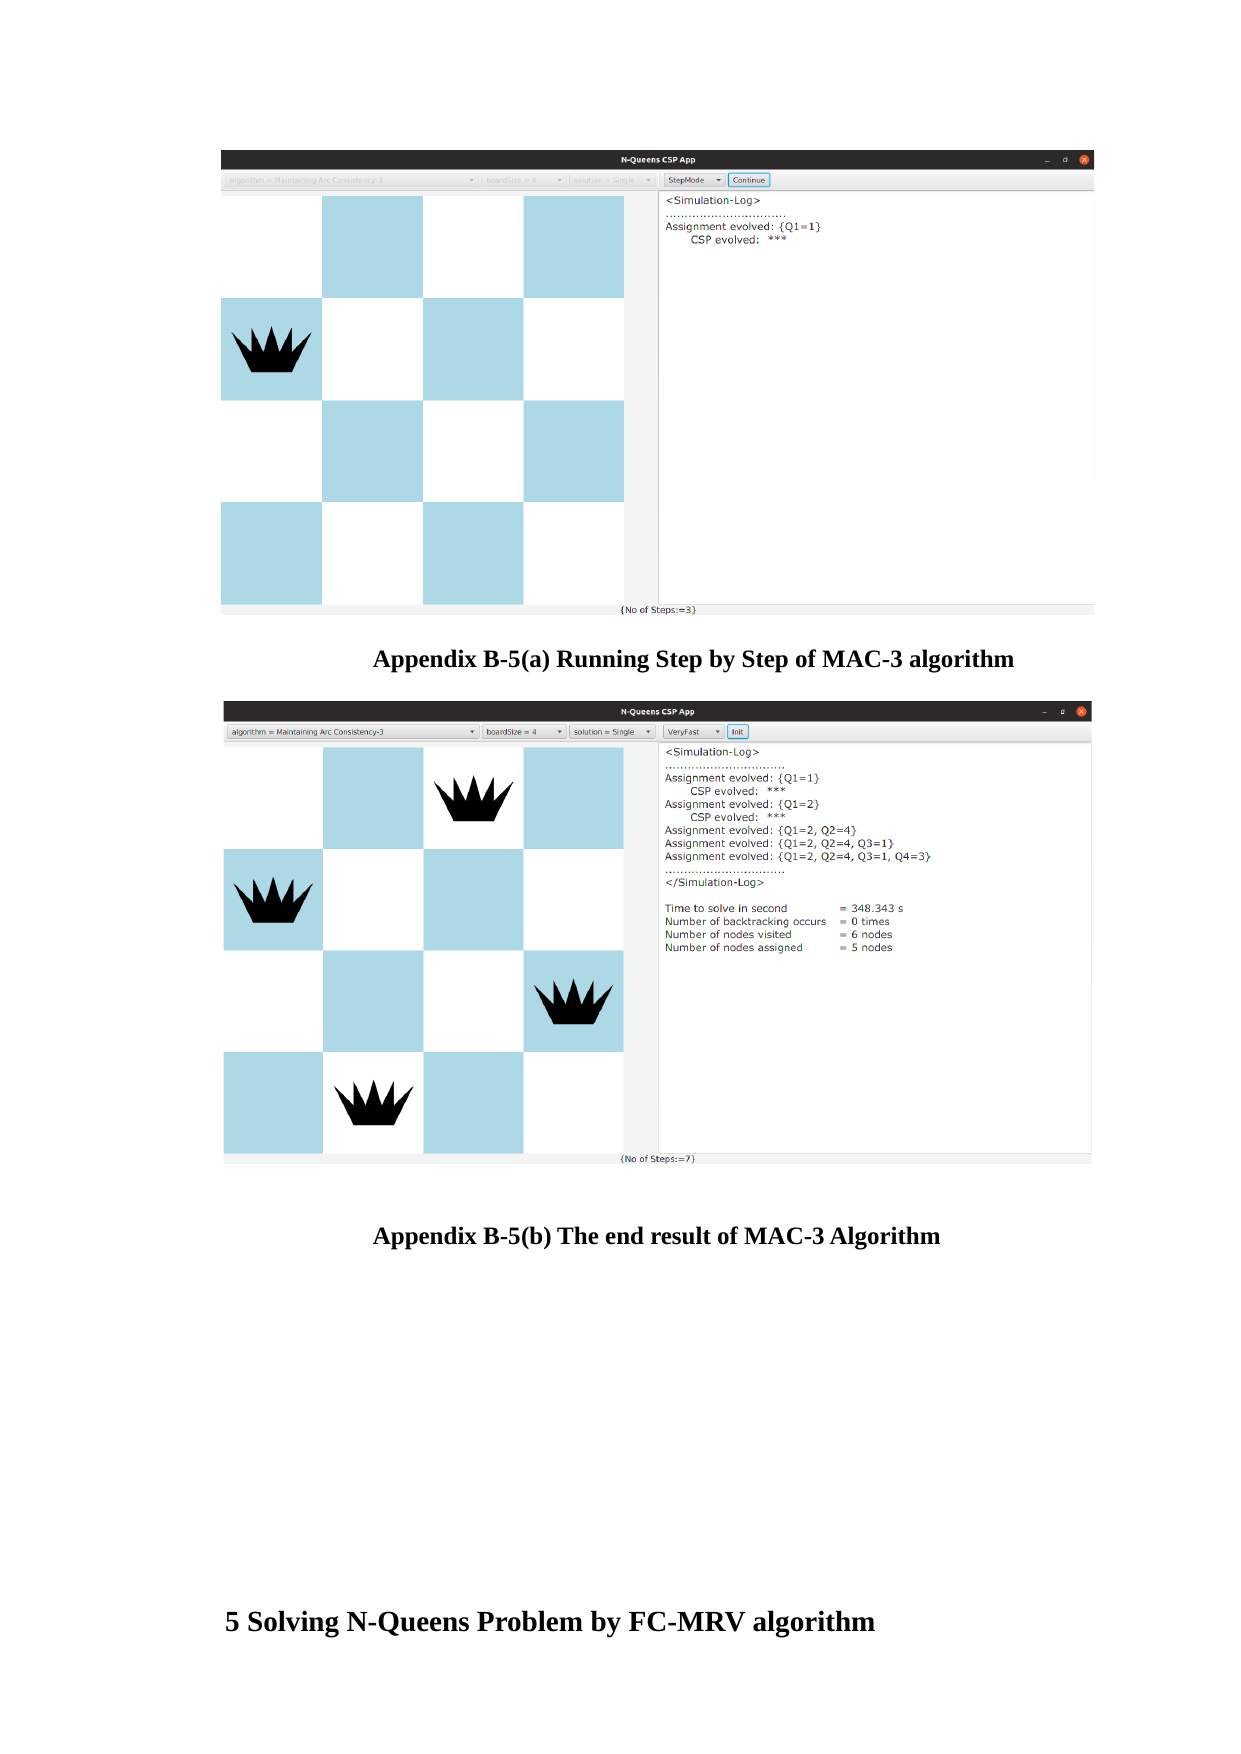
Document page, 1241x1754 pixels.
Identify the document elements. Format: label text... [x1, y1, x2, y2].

text Appendix B-5(b) The end result of MAC-3 Algorithm [225, 1221, 1090, 1250]
picture [221, 150, 1095, 615]
text Appendix B-5(a) Running Step by Step of MAC-3 algorithm [225, 644, 1090, 672]
text 5 Solving N-Queens Problem by FC-MRV algorithm [225, 1604, 1090, 1638]
picture [223, 701, 1092, 1164]
